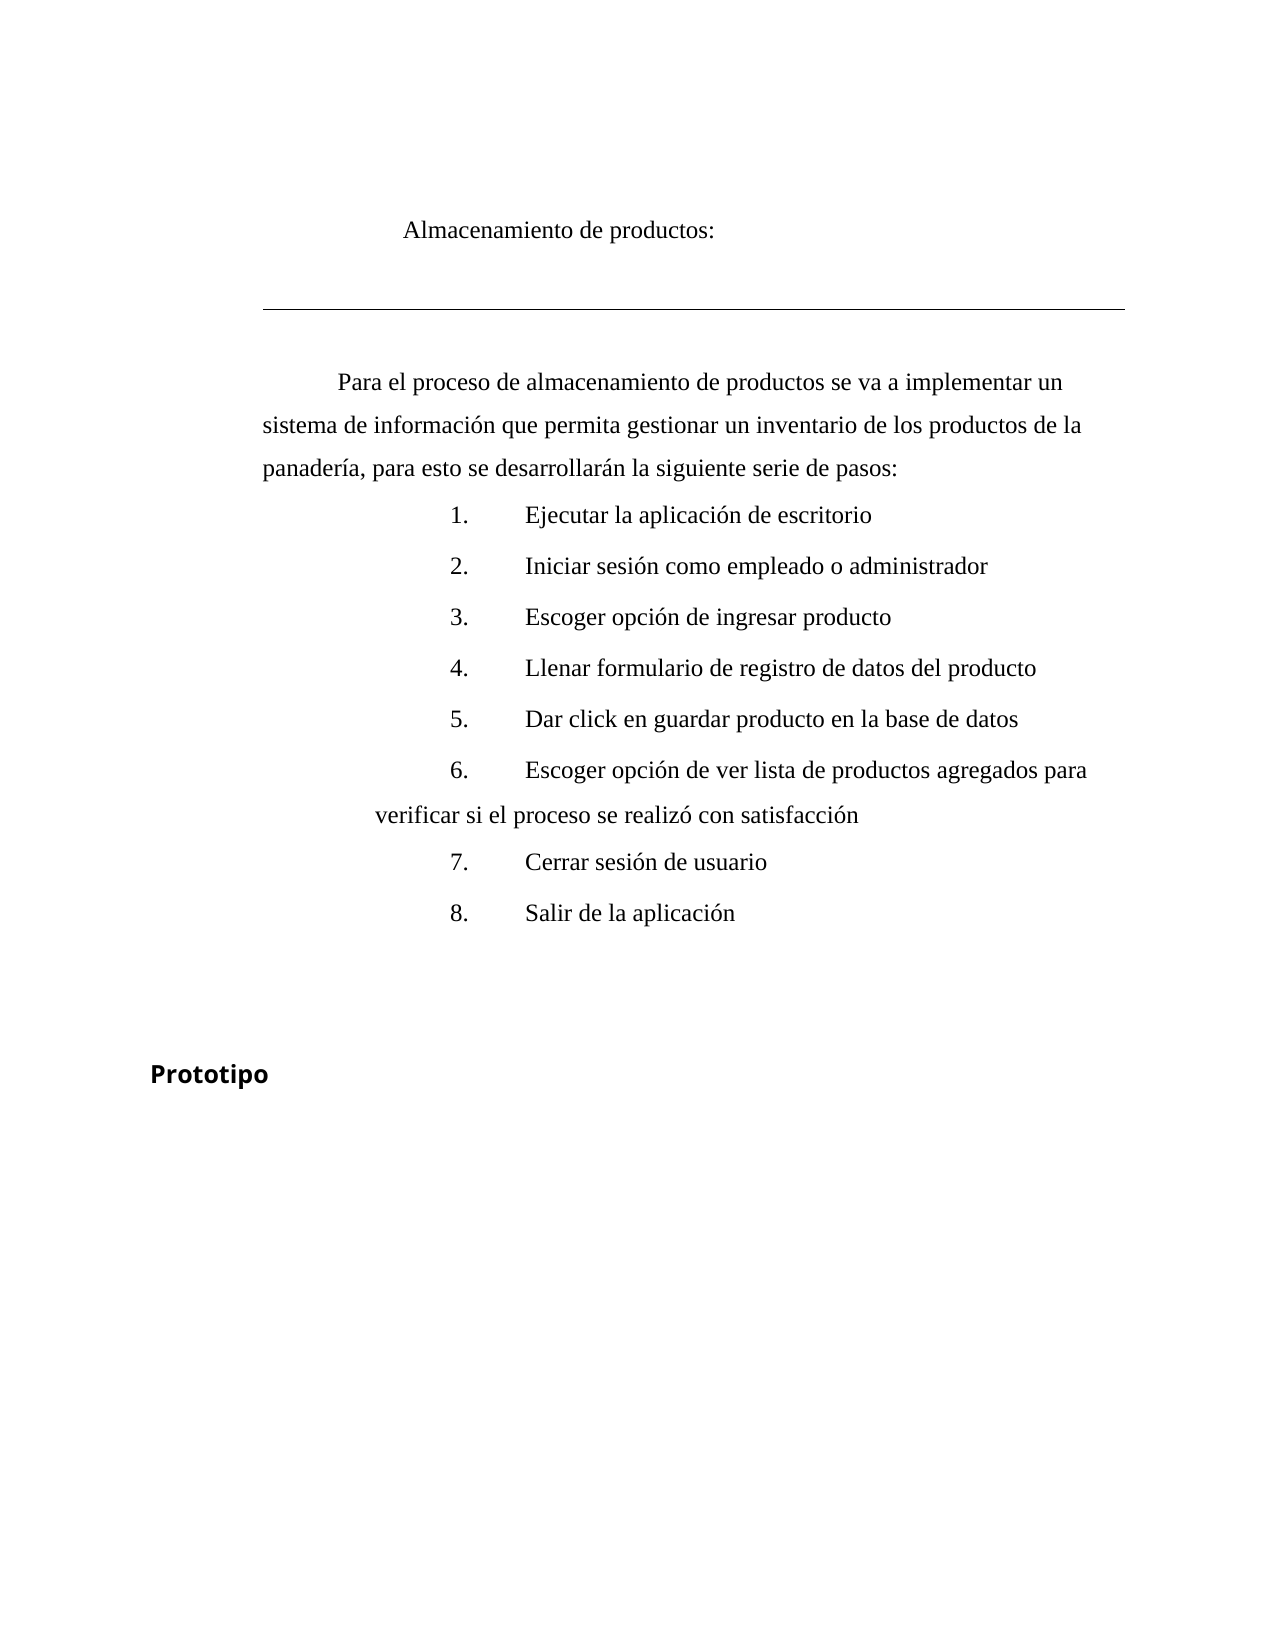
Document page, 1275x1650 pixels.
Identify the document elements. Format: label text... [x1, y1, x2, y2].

text 5. Dar click en guardar producto en la base de datos [375, 701, 1125, 734]
text 8. Salir de la aplicación [375, 894, 1125, 928]
text 1. Ejecutar la aplicación de escritorio [375, 496, 1125, 530]
text 2. Iniciar sesión como empleado o administrador [375, 547, 1125, 581]
text 7. Cerrar sesión de usuario [375, 843, 1125, 877]
text Para el proceso de almacenamiento de productos se va a implementar un sistema de información que permita gestionar un inventario de los productos de la panadería, para esto se desarrollarán la siguiente serie de pasos: [262, 367, 1125, 482]
text Prototipo [150, 1057, 1125, 1091]
text 4. Llenar formulario de registro de datos del producto [375, 649, 1125, 683]
text 3. Escoger opción de ingresar producto [375, 598, 1125, 632]
text 6. Escoger opción de ver lista de productos agregados para verificar si el proceso se realizó con satisfacción [375, 752, 1125, 829]
text Almacenamiento de productos: [264, 151, 1124, 308]
